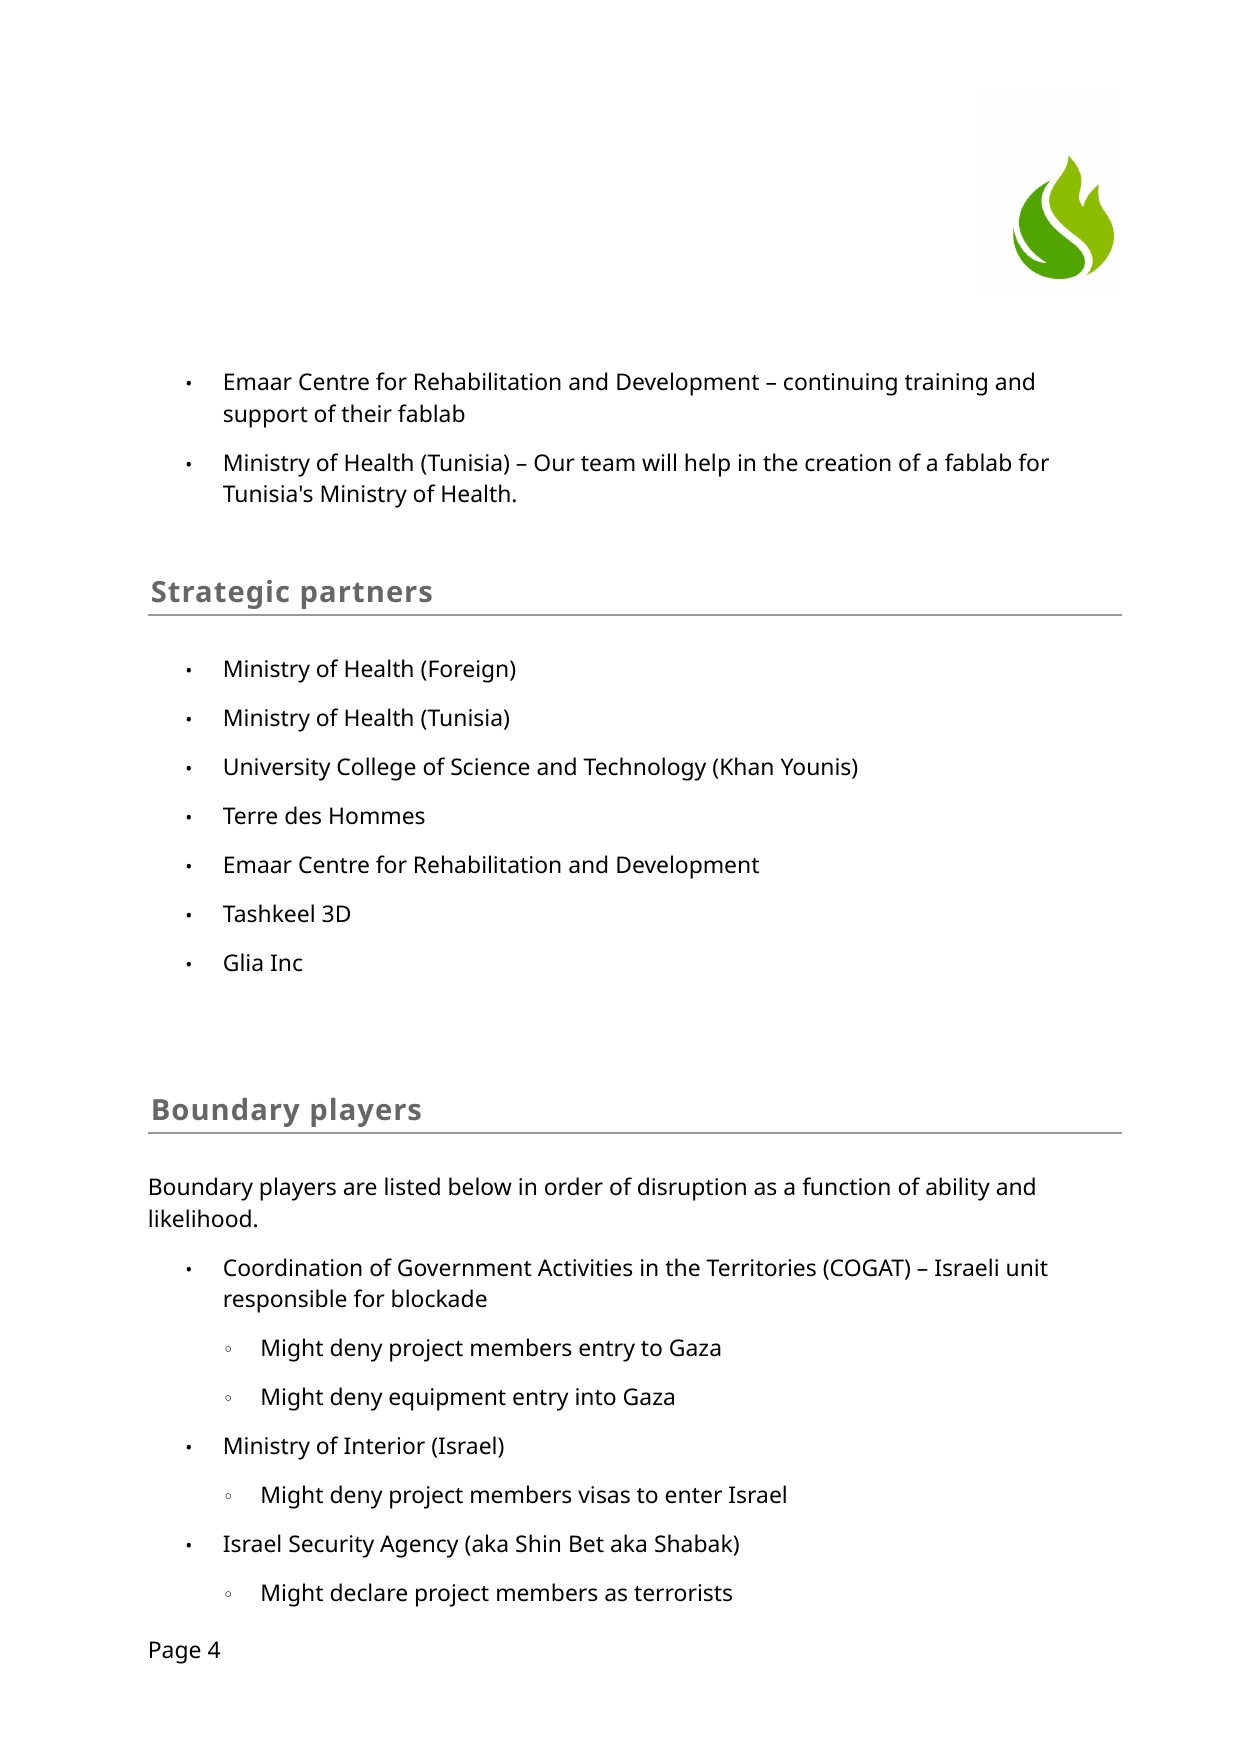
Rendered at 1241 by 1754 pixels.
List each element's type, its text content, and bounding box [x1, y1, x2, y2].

list Ministry of Interior (Israel) [185, 1430, 1122, 1461]
list Ministry of Health (Tunisia) – Our team will help in the creation of a fablab for Tunisia's Ministry of Health. [185, 447, 1122, 509]
list Might deny project members visas to enter Israel [223, 1479, 1122, 1510]
list University College of Science and Technology (Khan Younis) [185, 751, 1122, 782]
list Ministry of Health (Tunisia) [185, 702, 1122, 733]
list Emaar Centre for Rehabilitation and Development [185, 849, 1122, 880]
list Tashkeel 3D [185, 898, 1122, 929]
subtitle Boundary players [148, 1086, 1122, 1132]
list Might deny project members entry to Gaza [223, 1332, 1122, 1363]
subtitle Strategic partners [148, 568, 1122, 614]
list Emaar Centre for Rehabilitation and Development – continuing training and support of their fablab [185, 366, 1122, 429]
list Coordination of Government Activities in the Territories (COGAT) – Israeli unit responsible for blockade [185, 1252, 1122, 1314]
list Terre des Hommes [185, 800, 1122, 831]
picture [981, 83, 1026, 298]
list Glia Inc [185, 947, 1122, 978]
list Ministry of Health (Foreign) [185, 653, 1122, 684]
list Might deny equipment entry into Gaza [223, 1381, 1122, 1412]
text Boundary players are listed below in order of disruption as a function of ability and likelihood. [148, 1171, 1122, 1234]
list Might declare project members as terrorists [223, 1577, 1122, 1608]
list Israel Security Agency (aka Shin Bet aka Shabak) [185, 1528, 1122, 1559]
